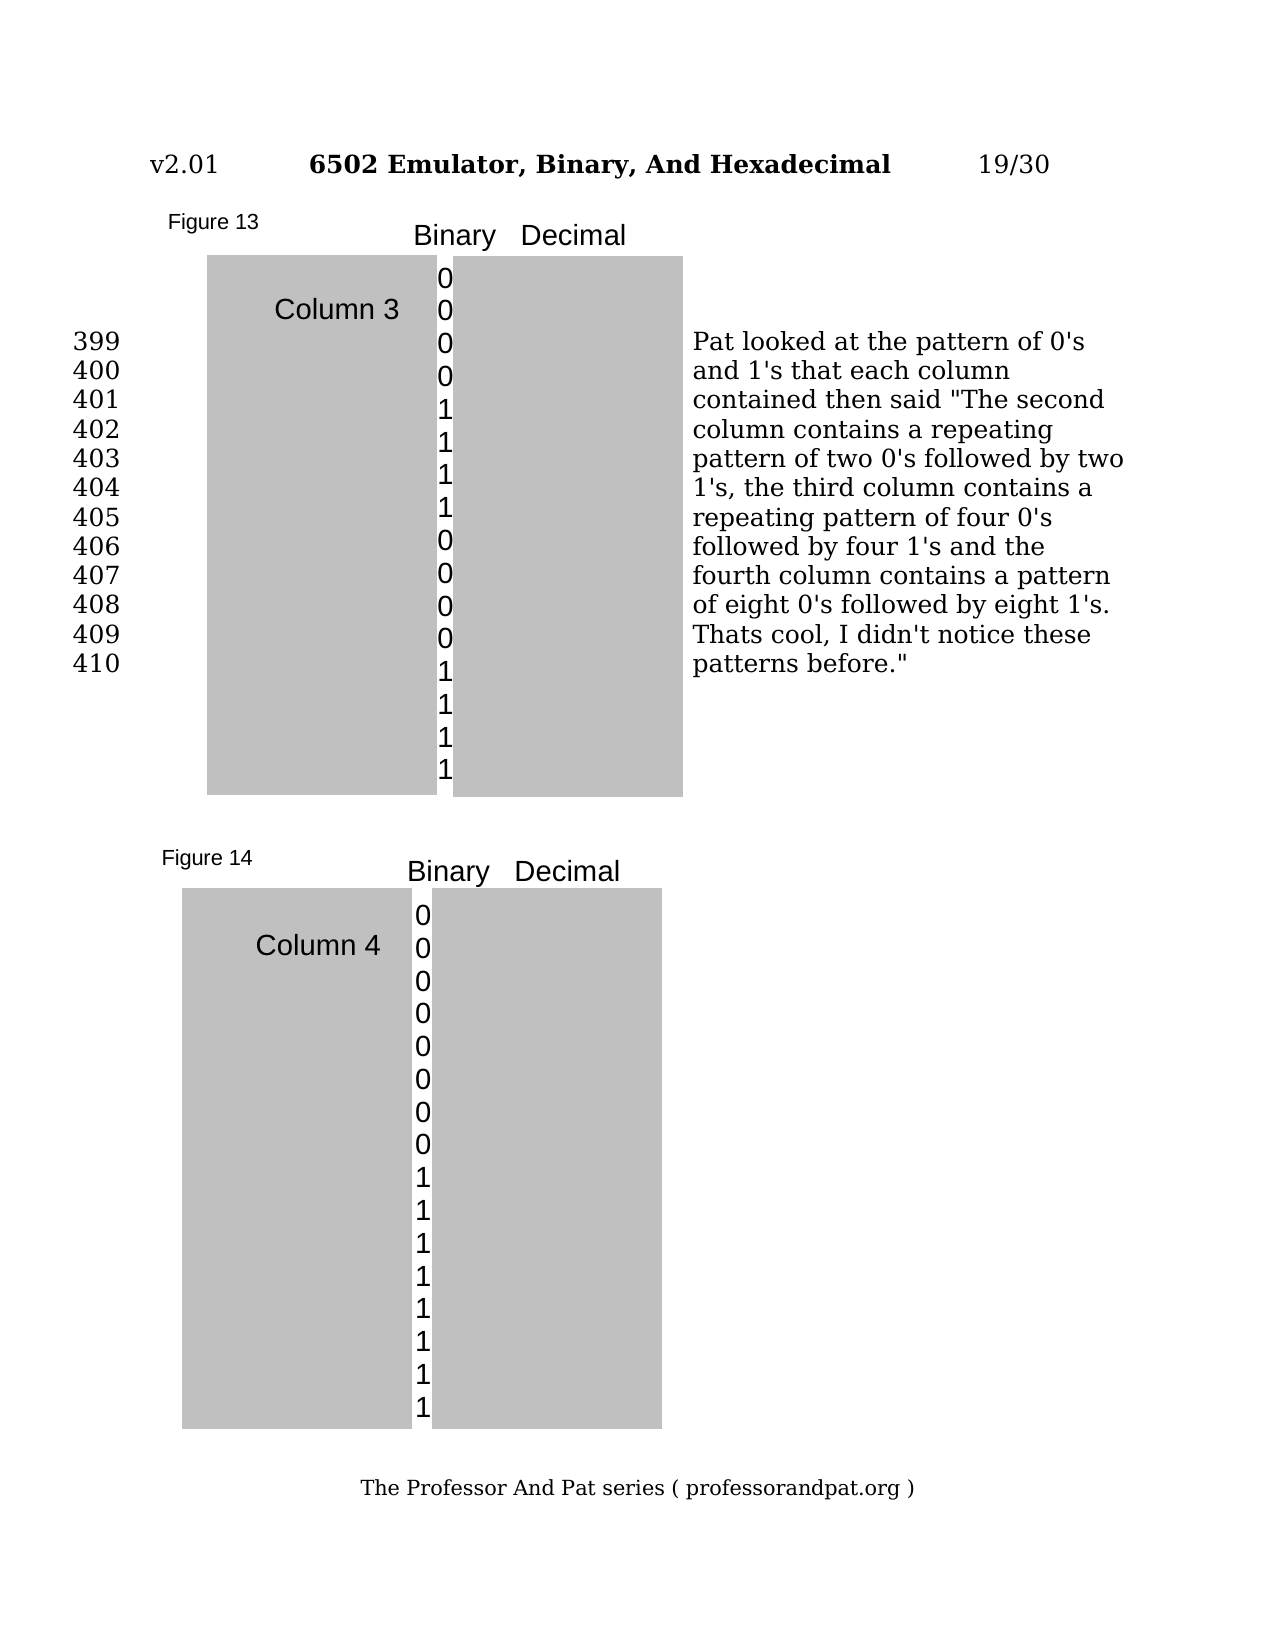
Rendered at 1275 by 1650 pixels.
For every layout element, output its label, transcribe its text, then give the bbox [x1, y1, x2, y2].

text Pat looked at the pattern of 0's and 1's that each column contained then said "The second column contains a repeating pattern of two 0's followed by two 1's, the third column contains a repeating pattern of four 0's followed by four 1's and the fourth column contains a pattern of eight 0's followed by eight 1's. Thats cool, I didn't notice these patterns before." [683, 327, 1125, 678]
text Pat looked at the pattern of 0's and 1's that each column contained then said "The second column contains a repeating pattern of two 0's followed by two 1's, the third column contains a repeating pattern of four 0's followed by four 1's and the fourth column contains a pattern of eight 0's followed by eight 1's. Thats cool, I didn't notice these patterns before." [150, 327, 207, 678]
